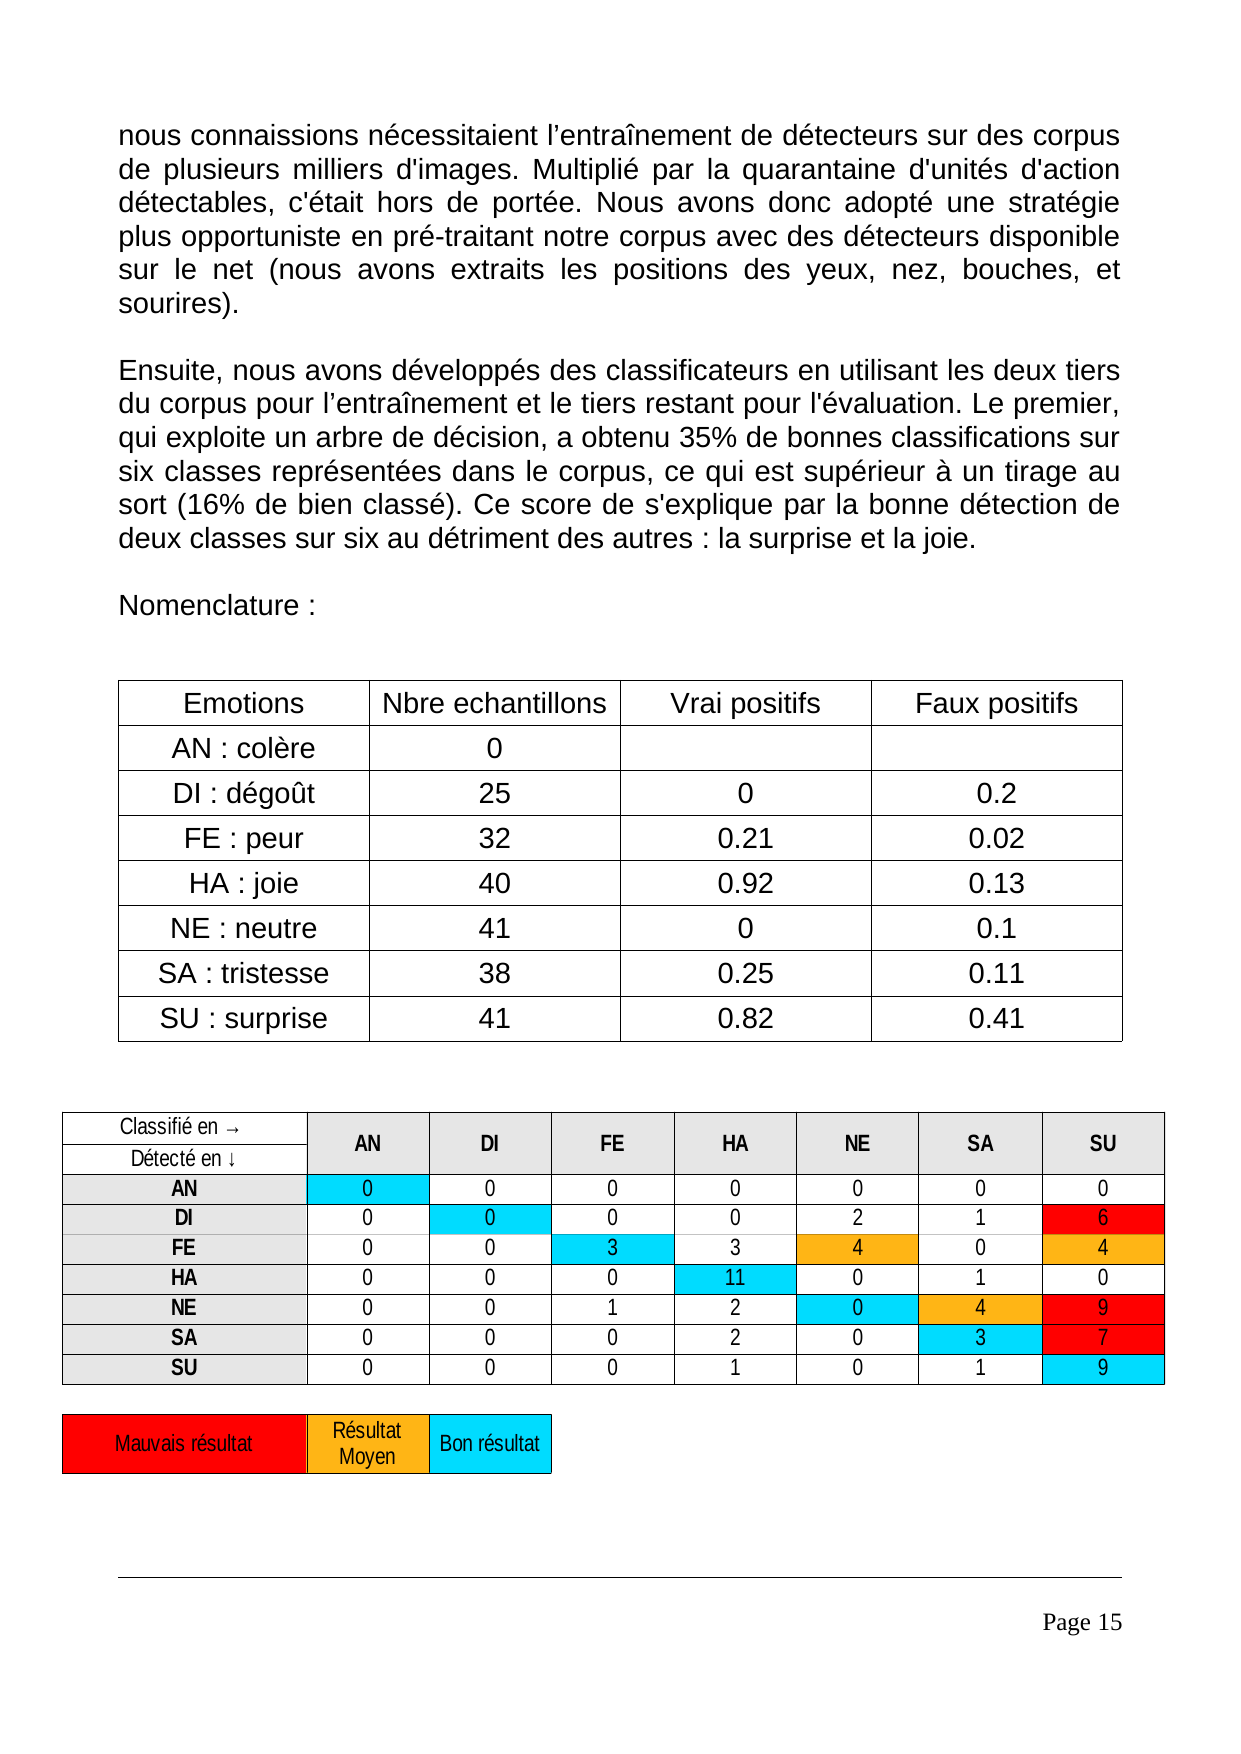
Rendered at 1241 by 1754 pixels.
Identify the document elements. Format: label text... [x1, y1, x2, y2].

table_header Vrai positifs [621, 681, 871, 725]
table_cell [621, 726, 871, 770]
text Nomenclature : [118, 588, 1122, 621]
table_cell 0,25 [621, 951, 871, 996]
table_cell 41 [370, 997, 620, 1041]
table_header Faux positifs [872, 681, 1122, 725]
table_cell 40 [370, 861, 620, 905]
table_cell 0,21 [621, 816, 871, 860]
table_cell AN : colère [119, 726, 369, 770]
table_cell SA : tristesse [119, 951, 369, 996]
table_cell 0,02 [872, 816, 1122, 860]
table_cell 38 [370, 951, 620, 996]
table_cell HA : joie [119, 861, 369, 905]
table_cell 0 [370, 726, 620, 770]
table_header Nbre echantillons [370, 681, 620, 725]
table_cell FE : peur [119, 816, 369, 860]
table_cell NE : neutre [119, 906, 369, 950]
table_cell 0,13 [872, 861, 1122, 905]
table_cell 25 [370, 771, 620, 815]
table_header Emotions [119, 681, 369, 725]
table_cell 41 [370, 906, 620, 950]
table_cell 0,2 [872, 771, 1122, 815]
text nous connaissions nécessitaient l’entraînement de détecteurs sur des corpus de plusieurs milliers d'images. Multiplié par la quarantaine d'unités d'action détectables, c'était hors de portée. Nous avons donc adopté une stratégie plus opportuniste en pré-traitant notre corpus avec des détecteurs disponible sur le net (nous avons extraits les positions des yeux, nez, bouches, et sourires). [118, 118, 1122, 319]
table_cell 0,92 [621, 861, 871, 905]
table_cell 0 [621, 771, 871, 815]
table_cell 0,1 [872, 906, 1122, 950]
table_cell 32 [370, 816, 620, 860]
table_cell DI : dégoût [119, 771, 369, 815]
table_cell 0 [621, 906, 871, 950]
text Ensuite, nous avons développés des classificateurs en utilisant les deux tiers du corpus pour l’entraînement et le tiers restant pour l'évaluation. Le premier, qui exploite un arbre de décision, a obtenu 35% de bonnes classifications sur six classes représentées dans le corpus, ce qui est supérieur à un tirage au sort (16% de bien classé). Ce score de s'explique par la bonne détection de deux classes sur six au détriment des autres : la surprise et la joie. [118, 353, 1122, 554]
table_cell SU : surprise [119, 997, 369, 1041]
table_cell 0,11 [872, 951, 1122, 996]
table_cell 0,41 [872, 997, 1122, 1041]
table_cell [872, 726, 1122, 770]
table_cell 0,82 [621, 997, 871, 1041]
